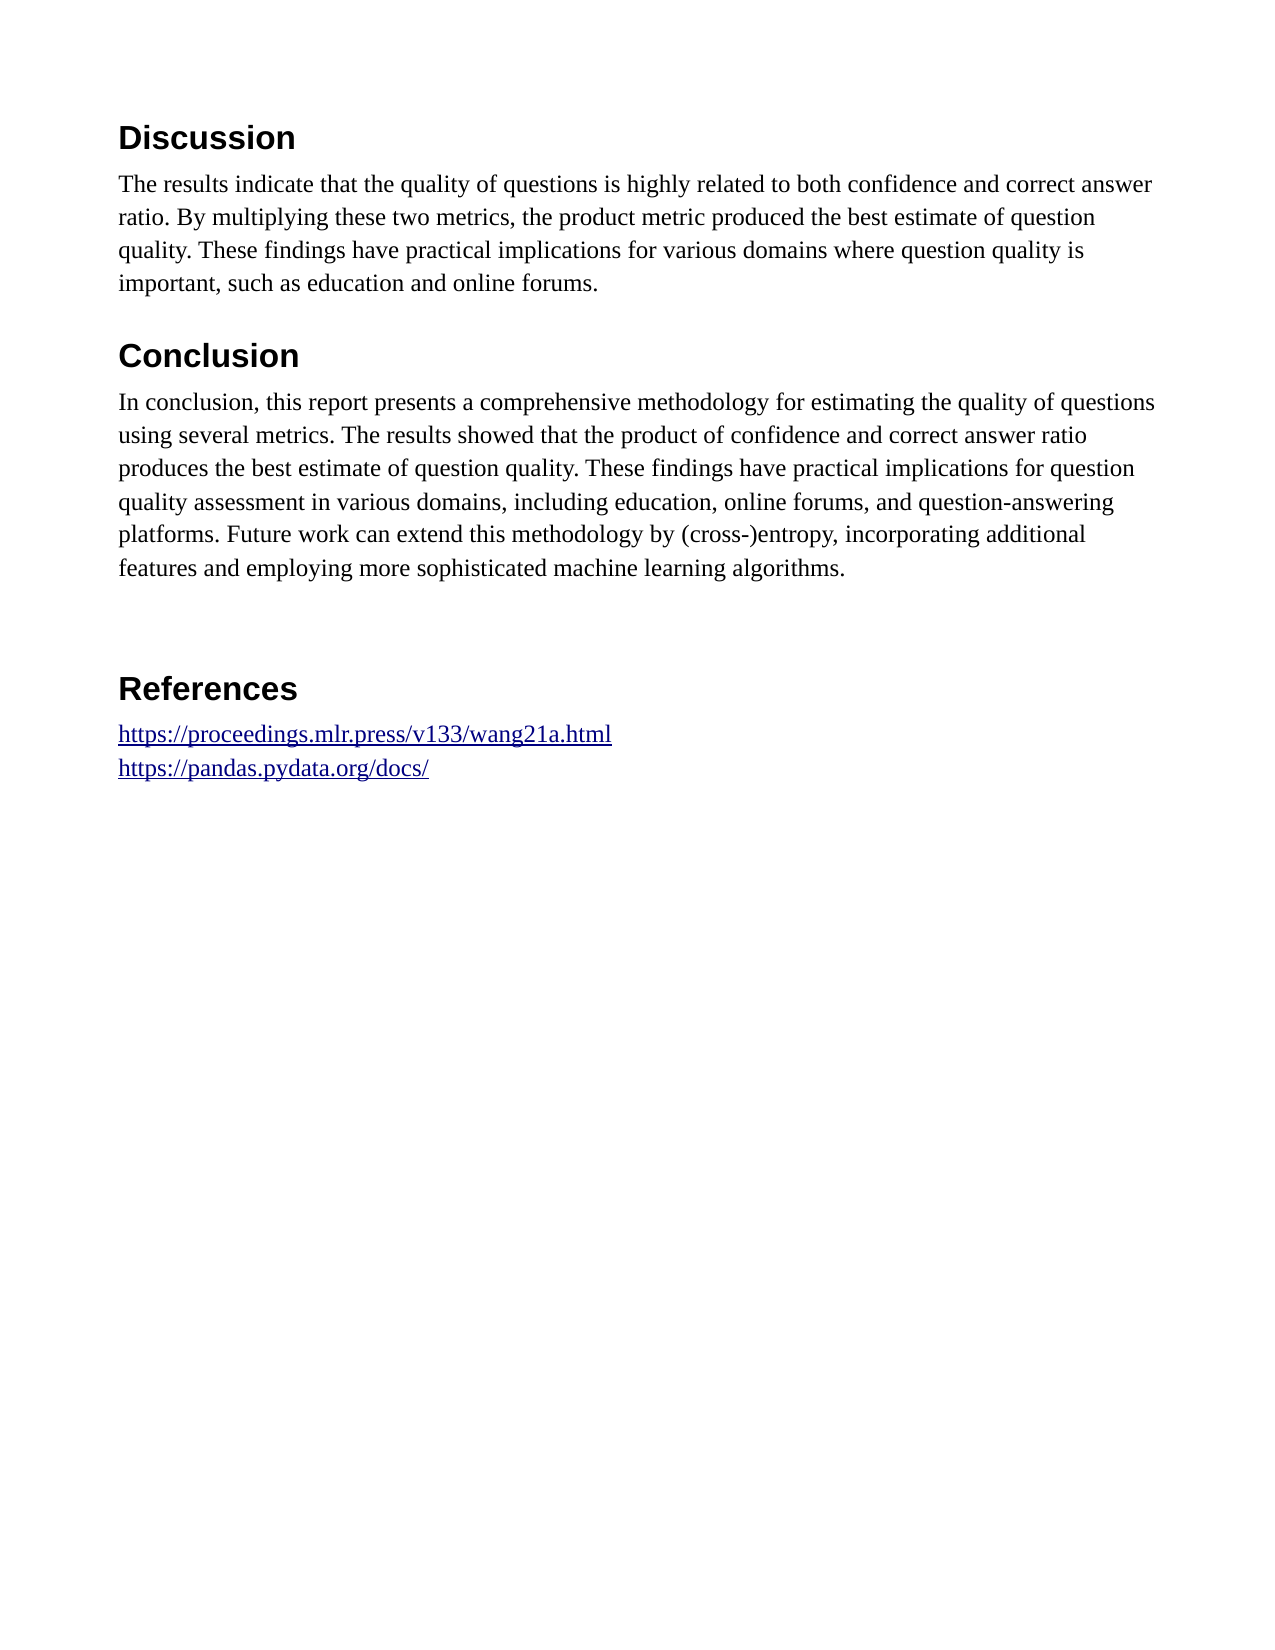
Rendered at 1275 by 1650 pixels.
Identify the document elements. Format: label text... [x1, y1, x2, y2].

subtitle Discussion [118, 118, 1157, 157]
text The results indicate that the quality of questions is highly related to both confidence and correct answer ratio. By multiplying these two metrics, the product metric produced the best estimate of question quality. These findings have practical implications for various domains where question quality is important, such as education and online forums. [118, 169, 1157, 297]
text In conclusion, this report presents a comprehensive methodology for estimating the quality of questions using several metrics. The results showed that the product of confidence and correct answer ratio produces the best estimate of question quality. These findings have practical implications for question quality assessment in various domains, including education, online forums, and question-answering platforms. Future work can extend this methodology by (cross-)entropy, incorporating additional features and employing more sophisticated machine learning algorithms. [118, 387, 1157, 581]
text https://proceedings.mlr.press/v133/wang21a.html https://pandas.pydata.org/docs/ [118, 719, 1157, 781]
subtitle References [118, 669, 1157, 707]
subtitle Conclusion [118, 337, 1157, 375]
